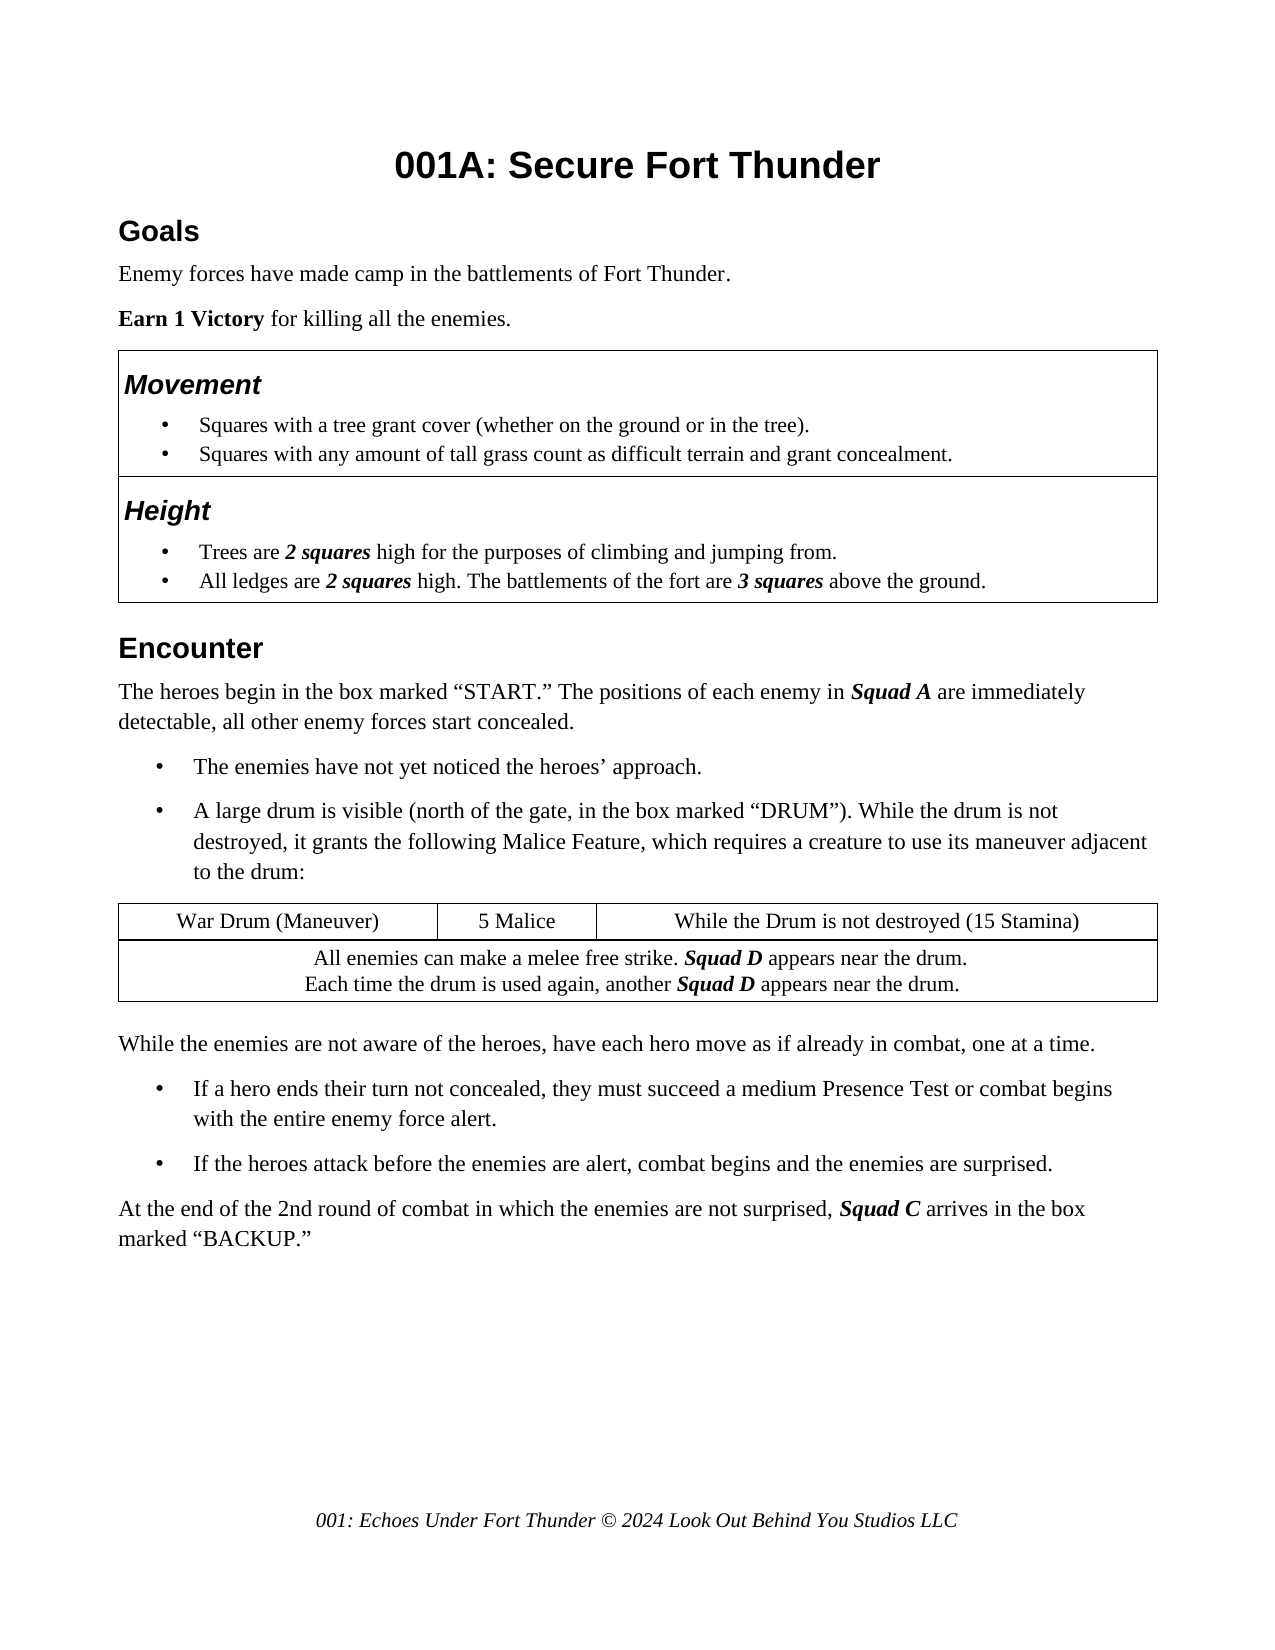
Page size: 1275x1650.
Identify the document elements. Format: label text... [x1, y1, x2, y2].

table_header War Drum (Maneuver) [119, 904, 437, 939]
text The heroes begin in the box marked “START.” The positions of each enemy in Squad A are immediately detectable, all other enemy forces start concealed. [118, 678, 1157, 734]
subtitle Encounter [118, 631, 1157, 665]
table_header Movement Squares with a tree grant cover (whether on the ground or in the tree). Squares with any amount of tall grass count as difficult terrain and grant concealment. [119, 351, 1157, 476]
subtitle Goals [118, 214, 1157, 248]
list A large drum is visible (north of the gate, in the box marked “DRUM”). While the drum is not destroyed, it grants the following Malice Feature, which requires a creature to use its maneuver adjacent to the drum: [156, 797, 1157, 884]
list If the heroes attack before the enemies are alert, combat begins and the enemies are surprised. [156, 1150, 1157, 1177]
table_header While the Drum is not destroyed (15 Stamina) [597, 904, 1157, 939]
table_header 5 Malice [438, 904, 596, 939]
subtitle 001A: Secure Fort Thunder [118, 143, 1157, 187]
table_cell Height Trees are 2 squares high for the purposes of climbing and jumping from. All ledges are 2 squares high. The battlements of the fort are 3 squares above the ground. [119, 477, 1157, 602]
list The enemies have not yet noticed the heroes’ approach. [156, 753, 1157, 779]
table_header All enemies can make a melee free strike. Squad D appears near the drum. Each time the drum is used again, another Squad D appears near the drum. [119, 941, 1157, 1001]
text At the end of the 2nd round of combat in which the enemies are not surprised, Squad C arrives in the box marked “BACKUP.” [118, 1195, 1157, 1252]
list If a hero ends their turn not concealed, they must succeed a medium Presence Test or combat begins with the entire enemy force alert. [156, 1075, 1157, 1132]
text While the enemies are not aware of the heroes, have each hero move as if already in combat, one at a time. [118, 1030, 1157, 1057]
text Enemy forces have made camp in the battlements of Fort Thunder. [118, 260, 1157, 286]
text Earn 1 Victory for killing all the enemies. [118, 305, 1157, 331]
